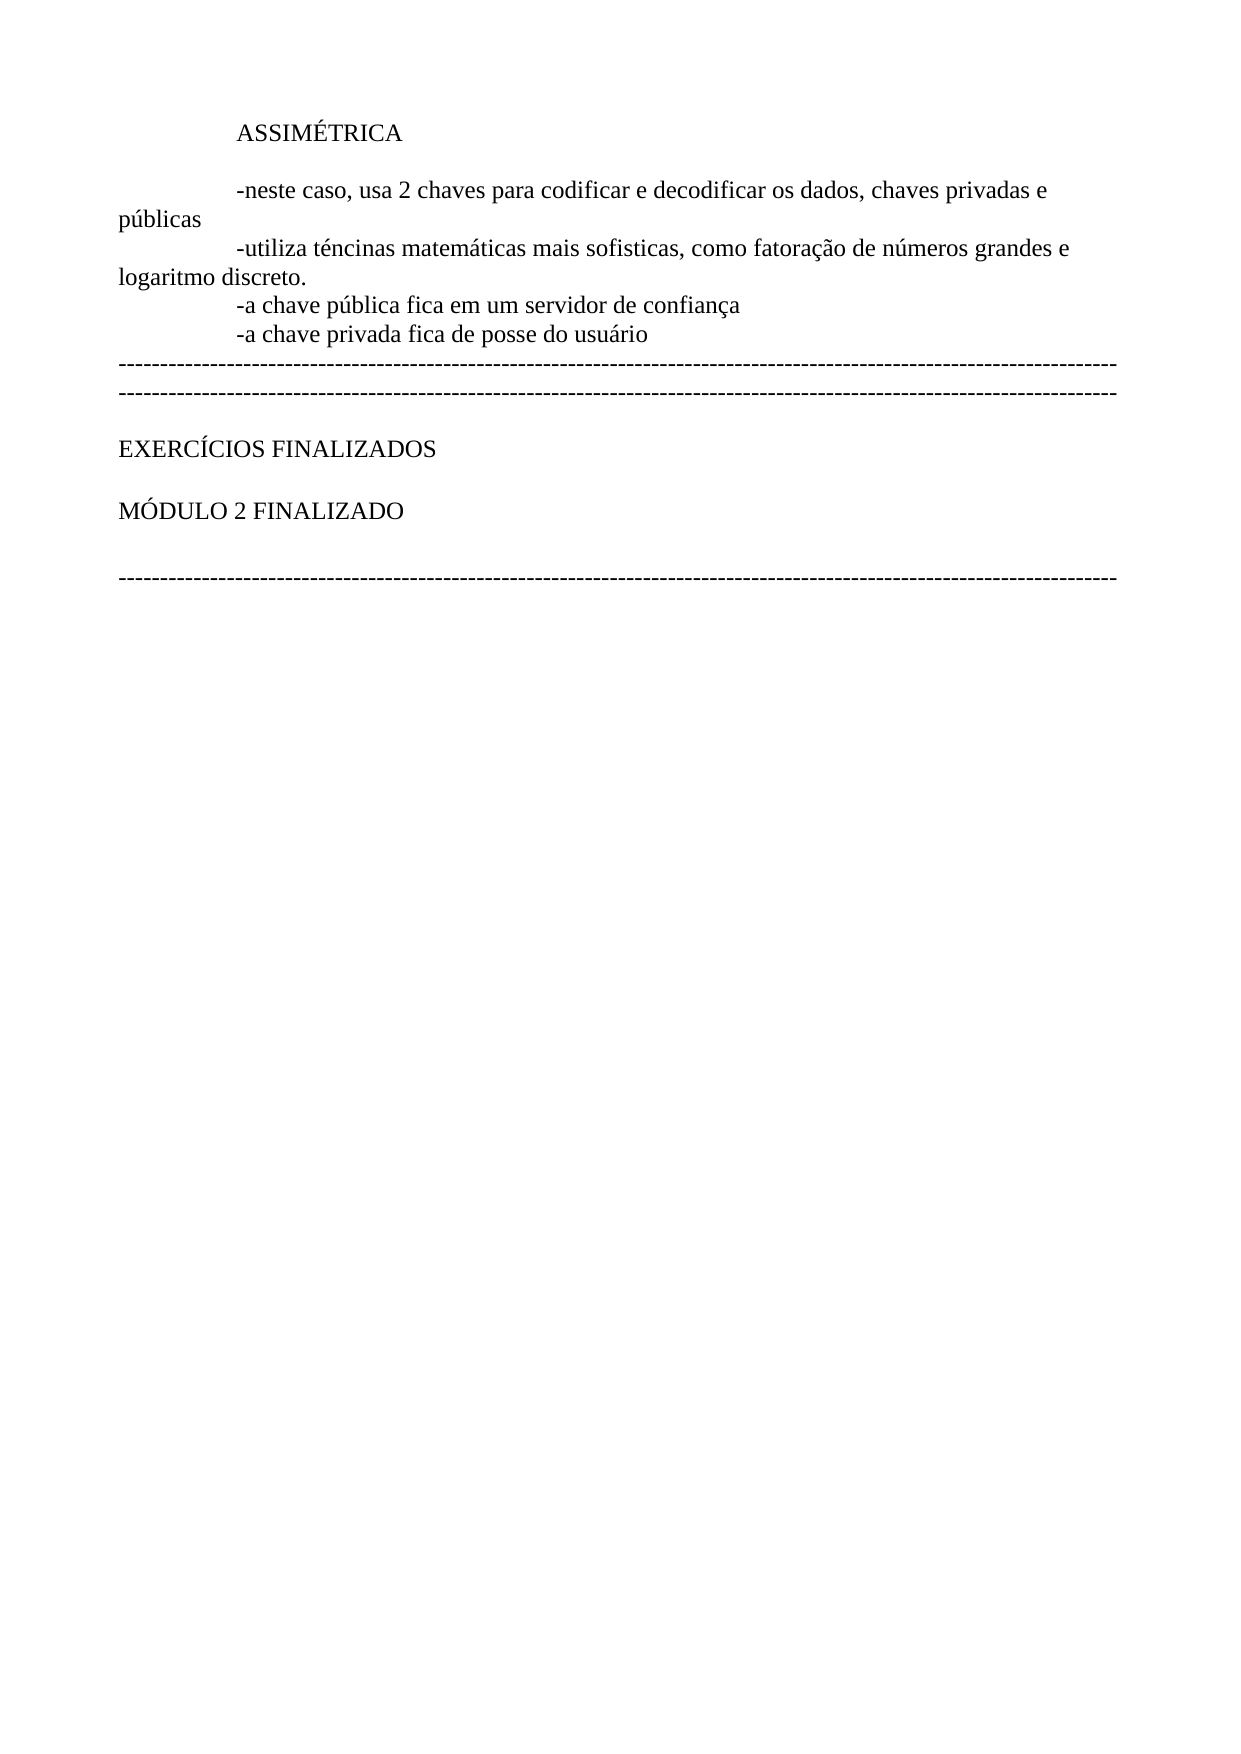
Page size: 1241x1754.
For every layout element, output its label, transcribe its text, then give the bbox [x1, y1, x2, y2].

text EXERCÍCIOS FINALIZADOS [118, 434, 1122, 463]
text ------------------------------------------------------------------------------------------------------------------------ [118, 562, 1122, 591]
text -neste caso, usa 2 chaves para codificar e decodificar os dados, chaves privadas e públicas [118, 176, 1122, 233]
text -a chave privada fica de posse do usuário [118, 319, 1122, 348]
text ASSIMÉTRICA [118, 118, 1122, 147]
text ------------------------------------------------------------------------------------------------------------------------ [118, 377, 1122, 406]
text -utiliza téncinas matemáticas mais sofisticas, como fatoração de números grandes e logaritmo discreto. [118, 233, 1122, 291]
text ------------------------------------------------------------------------------------------------------------------------ [118, 348, 1122, 377]
text MÓDULO 2 FINALIZADO [118, 496, 1122, 525]
text -a chave pública fica em um servidor de confiança [118, 291, 1122, 319]
